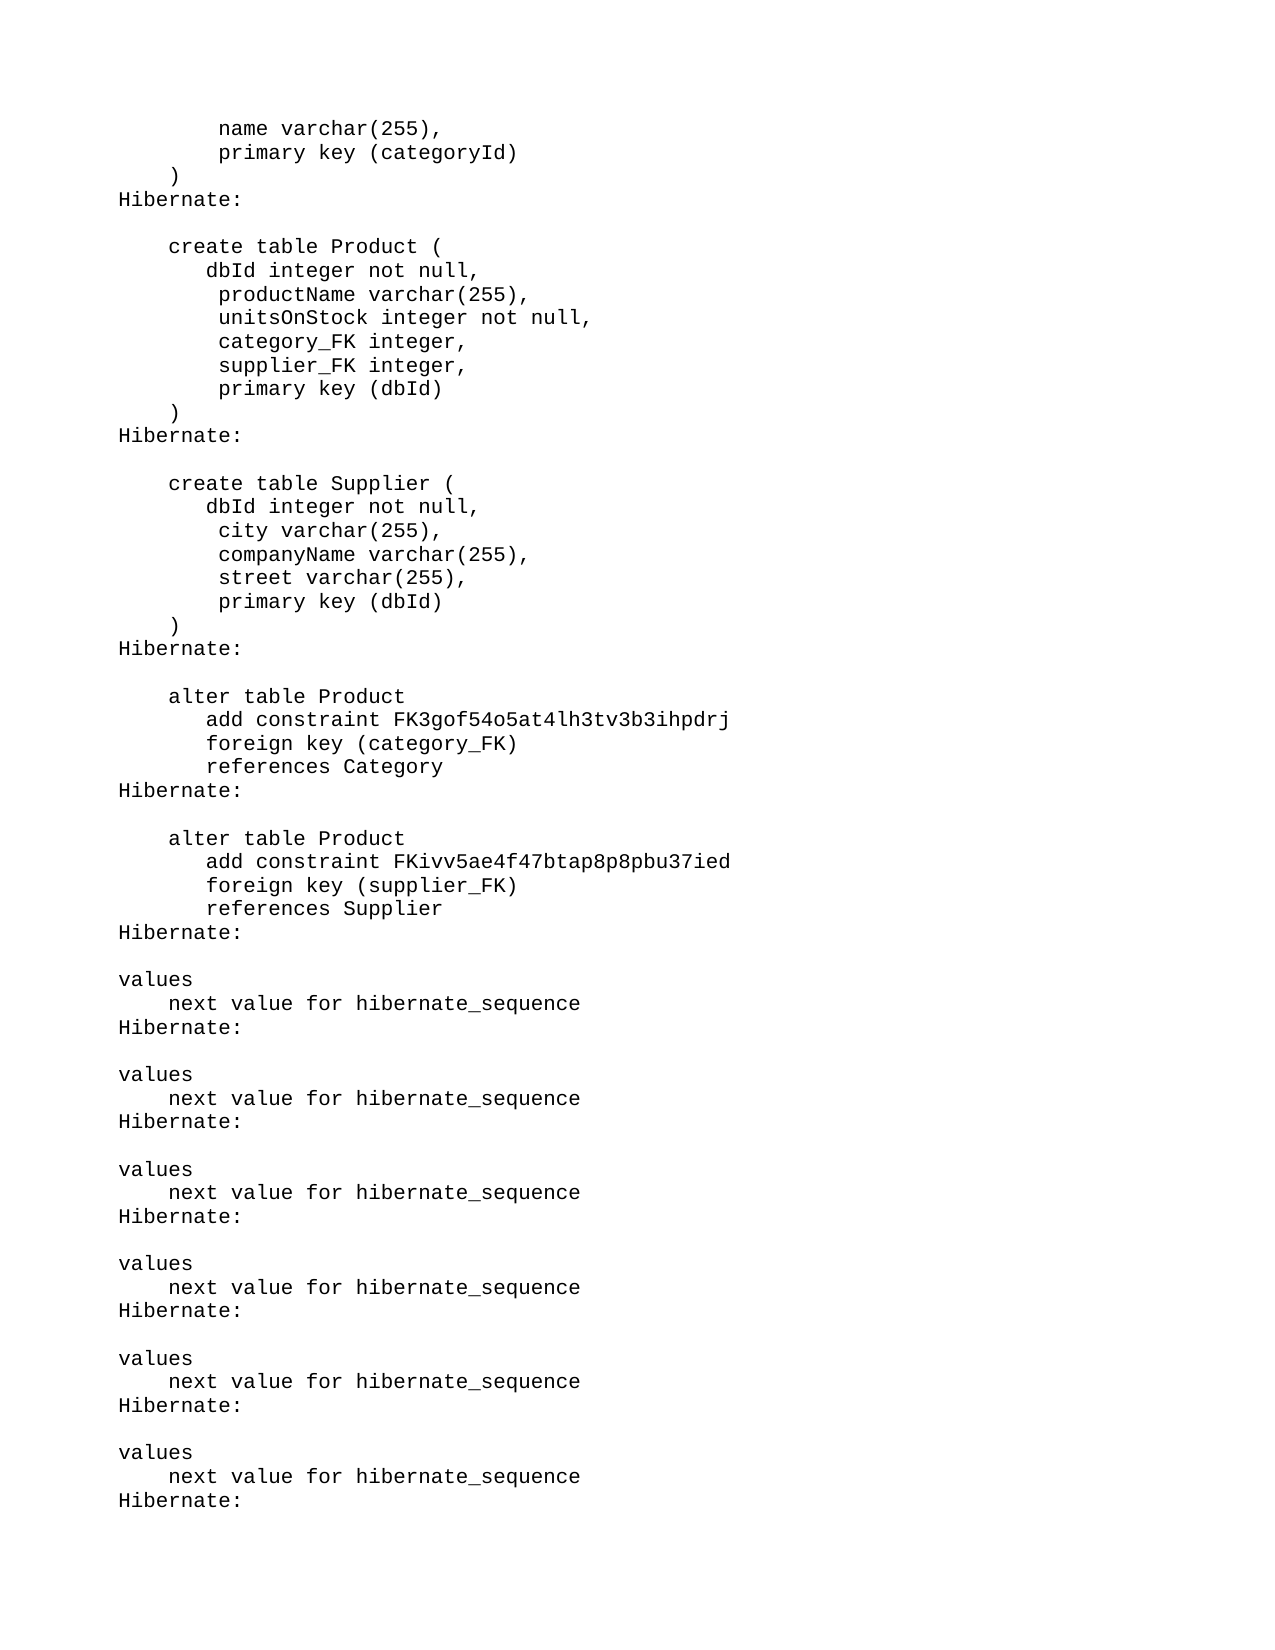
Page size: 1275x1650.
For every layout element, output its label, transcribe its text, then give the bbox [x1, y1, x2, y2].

text values [118, 1064, 1157, 1088]
text create table Supplier ( [118, 473, 1157, 496]
text city varchar(255), [118, 520, 1157, 544]
text Hibernate: [118, 426, 1157, 449]
text Hibernate: [118, 1395, 1157, 1419]
text add constraint FKivv5ae4f47btap8p8pbu37ied [118, 851, 1157, 875]
text next value for hibernate_sequence [118, 1371, 1157, 1395]
text next value for hibernate_sequence [118, 1466, 1157, 1489]
text Hibernate: [118, 780, 1157, 804]
text Hibernate: [118, 638, 1157, 662]
text next value for hibernate_sequence [118, 1182, 1157, 1206]
text references Category [118, 757, 1157, 780]
text next value for hibernate_sequence [118, 1088, 1157, 1111]
text values [118, 969, 1157, 993]
text references Supplier [118, 898, 1157, 922]
text ) [118, 165, 1157, 189]
text Hibernate: [118, 1017, 1157, 1040]
text name varchar(255), [118, 118, 1157, 142]
text primary key (dbId) [118, 591, 1157, 615]
text supplier_FK integer, [118, 354, 1157, 378]
text next value for hibernate_sequence [118, 1277, 1157, 1300]
text foreign key (supplier_FK) [118, 875, 1157, 898]
text Hibernate: [118, 922, 1157, 946]
text productName varchar(255), [118, 284, 1157, 307]
text add constraint FK3gof54o5at4lh3tv3b3ihpdrj [118, 709, 1157, 733]
text primary key (categoryId) [118, 142, 1157, 165]
text alter table Product [118, 827, 1157, 851]
text category_FK integer, [118, 331, 1157, 354]
text create table Product ( [118, 236, 1157, 260]
text ) [118, 615, 1157, 638]
text next value for hibernate_sequence [118, 993, 1157, 1017]
text values [118, 1158, 1157, 1182]
text Hibernate: [118, 1300, 1157, 1324]
text Hibernate: [118, 189, 1157, 213]
text dbId integer not null, [118, 260, 1157, 284]
text values [118, 1253, 1157, 1277]
text ) [118, 402, 1157, 426]
text alter table Product [118, 686, 1157, 709]
text foreign key (category_FK) [118, 733, 1157, 757]
text Hibernate: [118, 1489, 1157, 1513]
text values [118, 1348, 1157, 1371]
text street varchar(255), [118, 567, 1157, 591]
text unitsOnStock integer not null, [118, 307, 1157, 331]
text values [118, 1442, 1157, 1466]
text Hibernate: [118, 1206, 1157, 1229]
text Hibernate: [118, 1111, 1157, 1135]
text companyName varchar(255), [118, 544, 1157, 567]
text primary key (dbId) [118, 378, 1157, 402]
text dbId integer not null, [118, 496, 1157, 520]
